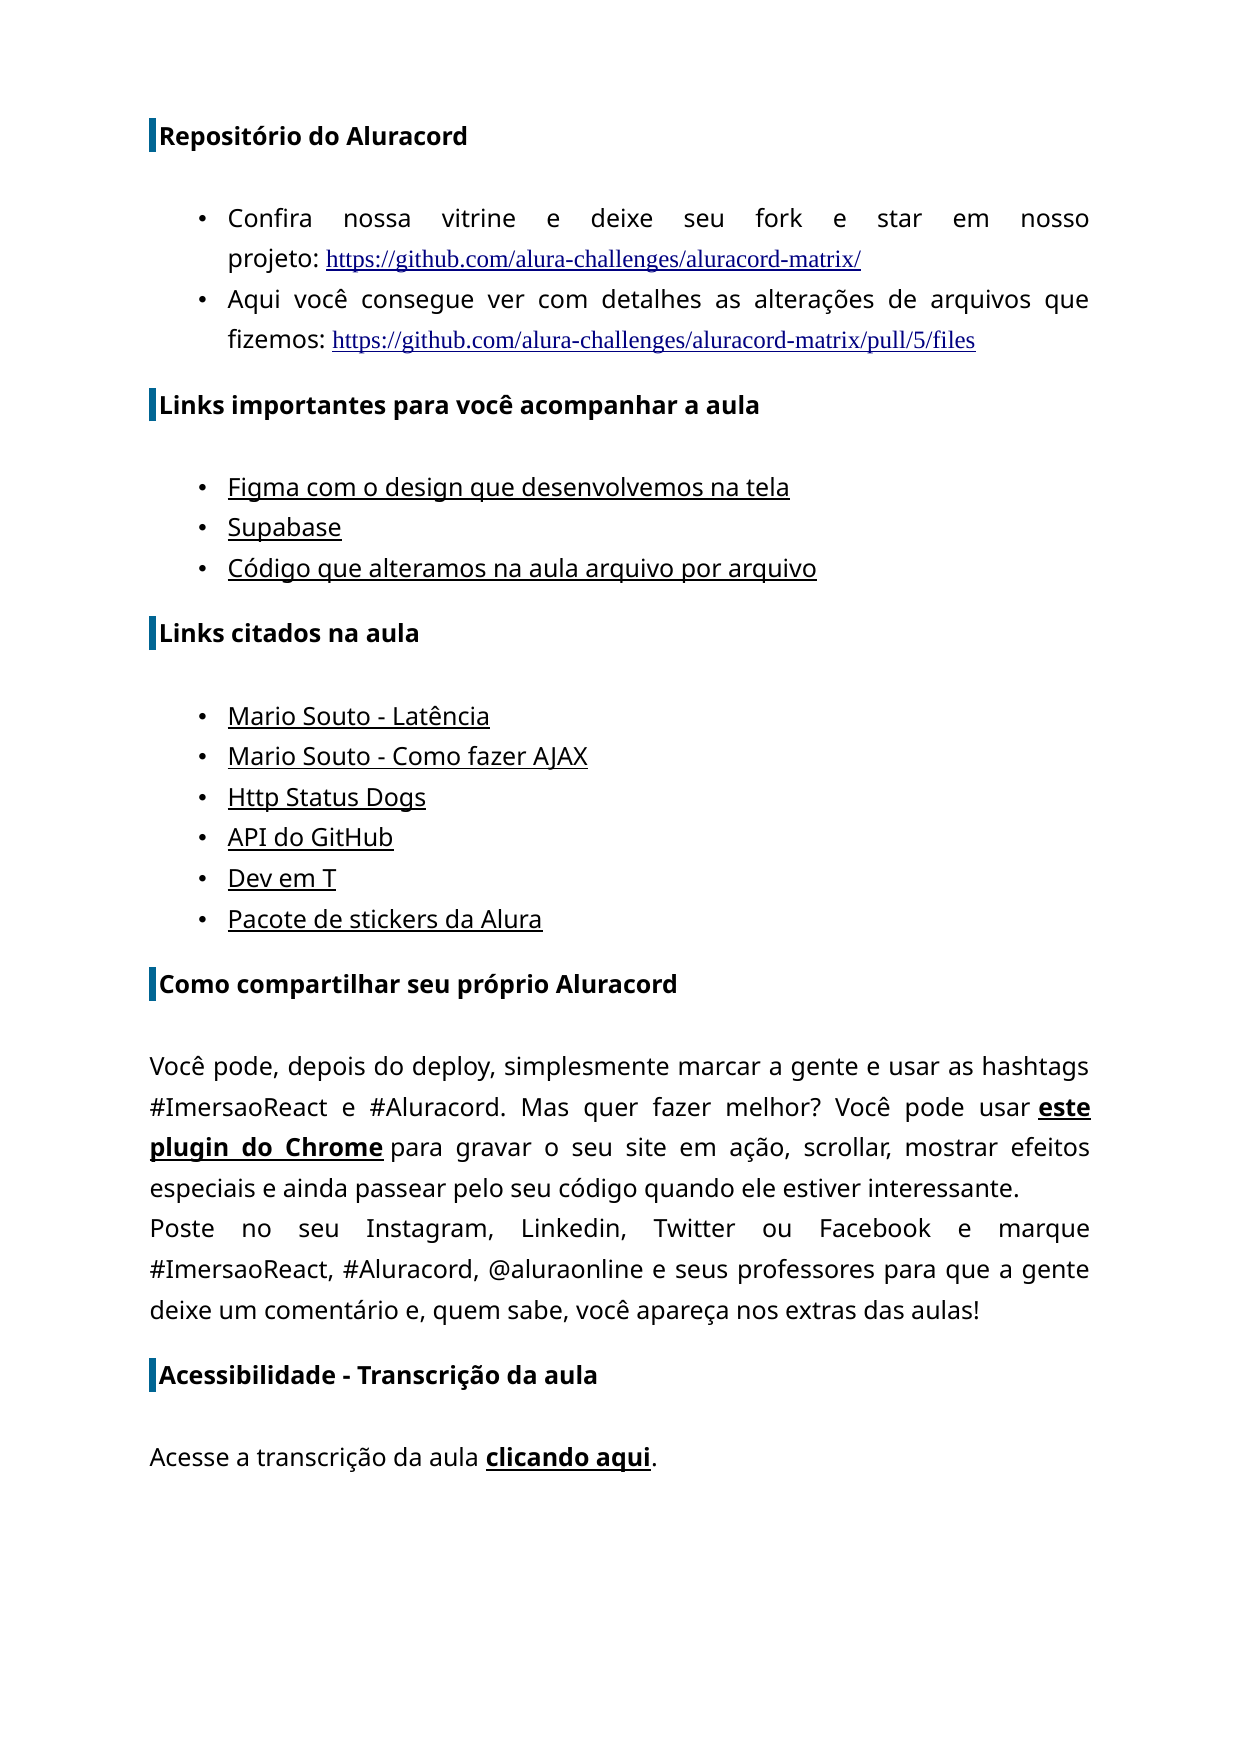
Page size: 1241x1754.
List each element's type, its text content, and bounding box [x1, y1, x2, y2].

list Código que alteramos na aula arquivo por arquivo [198, 544, 1091, 585]
list Pacote de stickers da Alura [198, 895, 1091, 935]
list API do GitHub [198, 813, 1091, 854]
text Você pode, depois do deploy, simplesmente marcar a gente e usar as hashtags #ImersaoReact e #Aluracord. Mas quer fazer melhor? Você pode usar este plugin do Chrome para gravar o seu site em ação, scrollar, mostrar efeitos especiais e ainda passear pelo seu código quando ele estiver interessante. [149, 1042, 1091, 1204]
list Figma com o design que desenvolvemos na tela [198, 463, 1091, 503]
list Mario Souto - Como fazer AJAX [198, 732, 1091, 773]
subtitle Como compartilhar seu próprio Aluracord [156, 967, 1091, 1001]
list Mario Souto - Latência [198, 692, 1091, 732]
text Poste no seu Instagram, Linkedin, Twitter ou Facebook e marque #ImersaoReact, #Aluracord, @aluraonline e seus professores para que a gente deixe um comentário e, quem sabe, você apareça nos extras das aulas! [149, 1204, 1091, 1326]
list Confira nossa vitrine e deixe seu fork e star em nosso projeto: https://github.com/alura-challenges/aluracord-matrix/ [198, 194, 1091, 275]
subtitle Acessibilidade - Transcrição da aula [156, 1358, 1091, 1392]
text Acesse a transcrição da aula clicando aqui. [149, 1433, 1091, 1474]
list Http Status Dogs [198, 773, 1091, 813]
subtitle Links citados na aula [156, 616, 1091, 650]
subtitle Repositório do Aluracord [156, 118, 1091, 152]
list Dev em T [198, 854, 1091, 895]
list Aqui você consegue ver com detalhes as alterações de arquivos que fizemos: https://github.com/alura-challenges/aluracord-matrix/pull/5/files [198, 275, 1091, 356]
list Supabase [198, 503, 1091, 544]
subtitle Links importantes para você acompanhar a aula [149, 387, 1091, 421]
